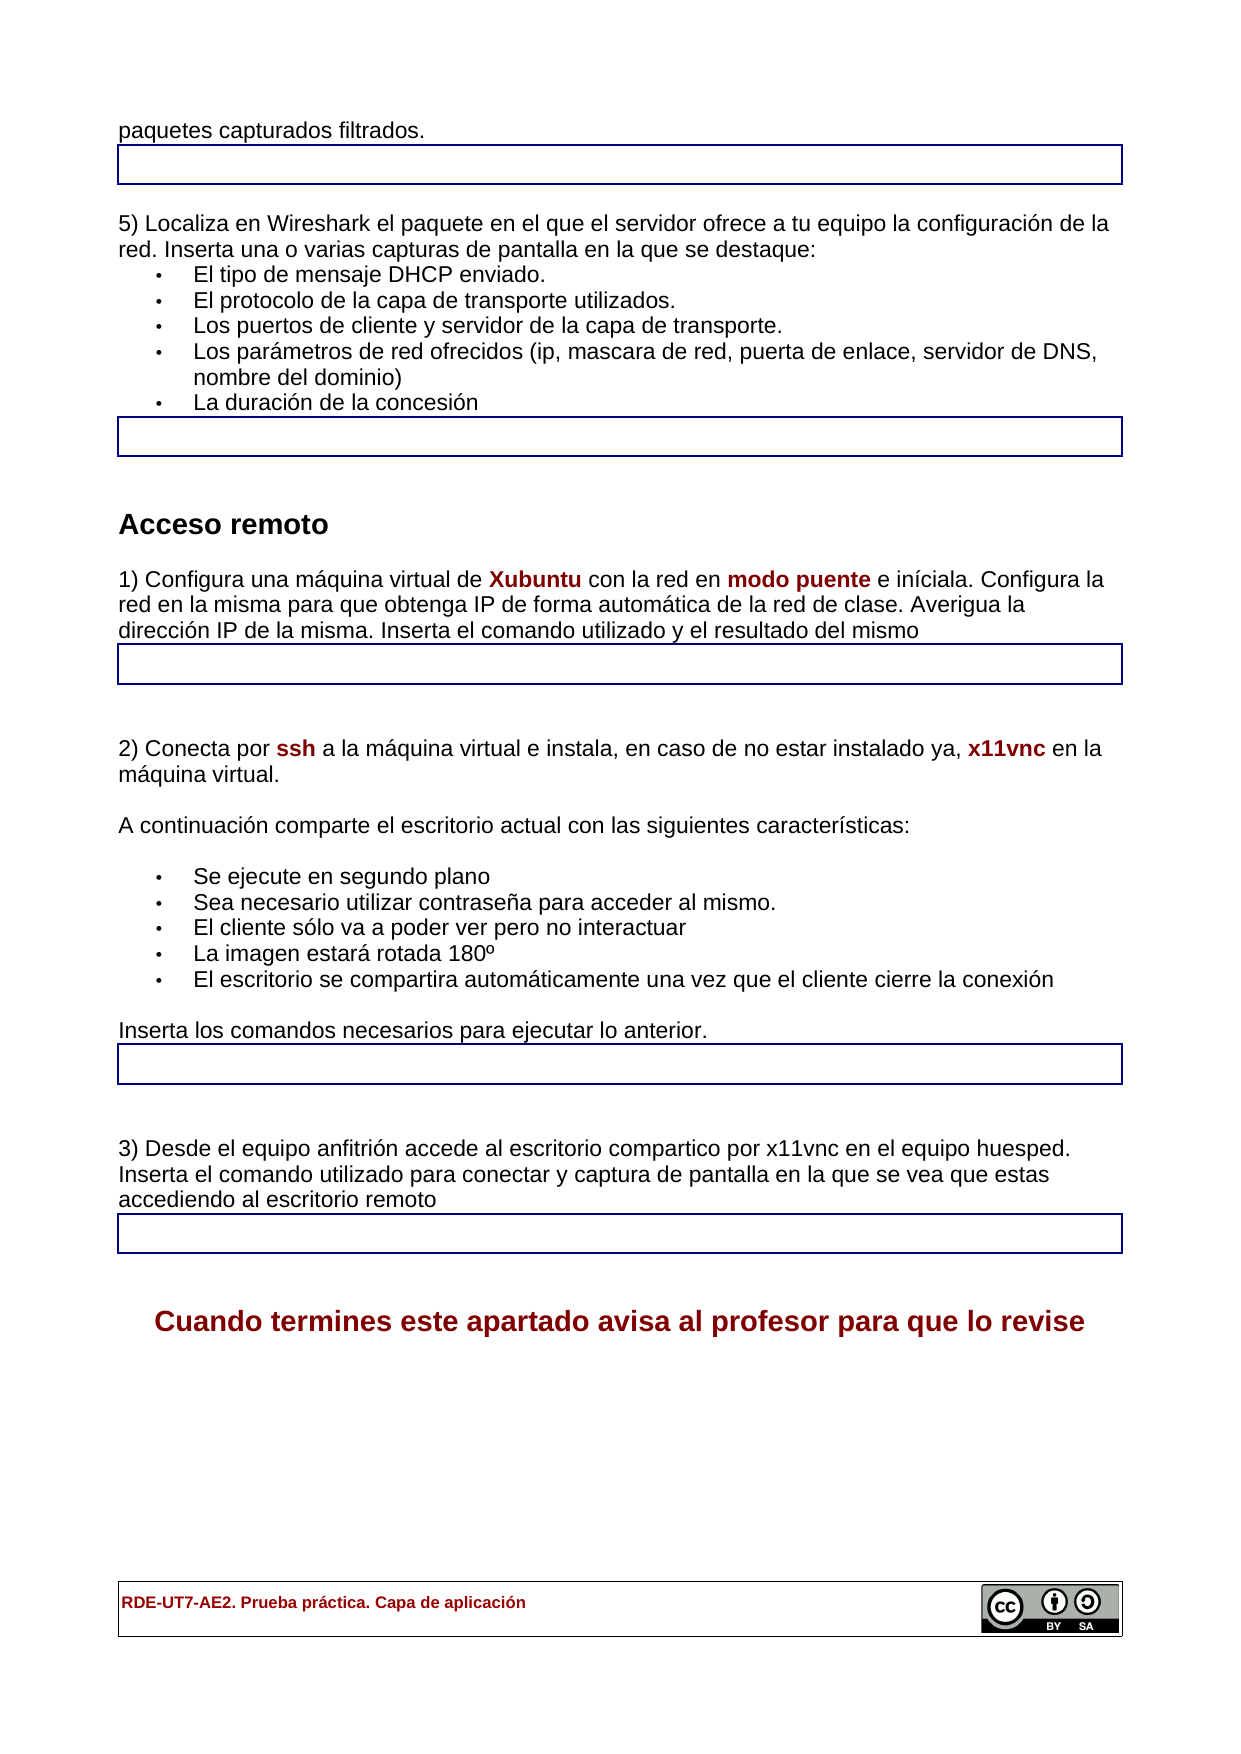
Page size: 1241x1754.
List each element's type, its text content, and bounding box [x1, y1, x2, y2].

list Sea necesario utilizar contraseña para acceder al mismo. [156, 889, 1122, 915]
table_header [119, 1215, 1121, 1252]
list Se ejecute en segundo plano [156, 864, 1122, 889]
list El escritorio se compartira automáticamente una vez que el cliente cierre la conexión [156, 966, 1122, 992]
text Inserta los comandos necesarios para ejecutar lo anterior. [118, 1018, 1122, 1043]
text A continuación comparte el escritorio actual con las siguientes características: [118, 813, 1122, 838]
list La duración de la concesión [156, 390, 1122, 416]
table_header [119, 418, 1121, 455]
text Acceso remoto [118, 508, 1122, 541]
list Los puertos de cliente y servidor de la capa de transporte. [156, 313, 1122, 339]
text 2) Conecta por ssh a la máquina virtual e instala, en caso de no estar instalado ya, x11vnc en la máquina virtual. [118, 736, 1122, 787]
list El tipo de mensaje DHCP enviado. [156, 262, 1122, 287]
text 1) Configura una máquina virtual de Xubuntu con la red en modo puente e iníciala. Configura la red en la misma para que obtenga IP de forma automática de la red de clase. Averigua la dirección IP de la misma. Inserta el comando utilizado y el resultado del mismo [118, 566, 1122, 643]
table_header [119, 146, 1121, 183]
list Los parámetros de red ofrecidos (ip, mascara de red, puerta de enlace, servidor de DNS, nombre del dominio) [156, 339, 1122, 390]
table_header [119, 1045, 1121, 1082]
text 3) Desde el equipo anfitrión accede al escritorio compartico por x11vnc en el equipo huesped. Inserta el comando utilizado para conectar y captura de pantalla en la que se vea que estas accediendo al escritorio remoto [118, 1136, 1122, 1213]
text Cuando termines este apartado avisa al profesor para que lo revise [118, 1305, 1122, 1338]
table_header [119, 645, 1121, 682]
text paquetes capturados filtrados. [118, 118, 1122, 144]
list El protocolo de la capa de transporte utilizados. [156, 287, 1122, 313]
text 5) Localiza en Wireshark el paquete en el que el servidor ofrece a tu equipo la configuración de la red. Inserta una o varias capturas de pantalla en la que se destaque: [118, 211, 1122, 262]
picture [981, 1584, 1119, 1633]
list La imagen estará rotada 180º [156, 941, 1122, 966]
list El cliente sólo va a poder ver pero no interactuar [156, 915, 1122, 941]
